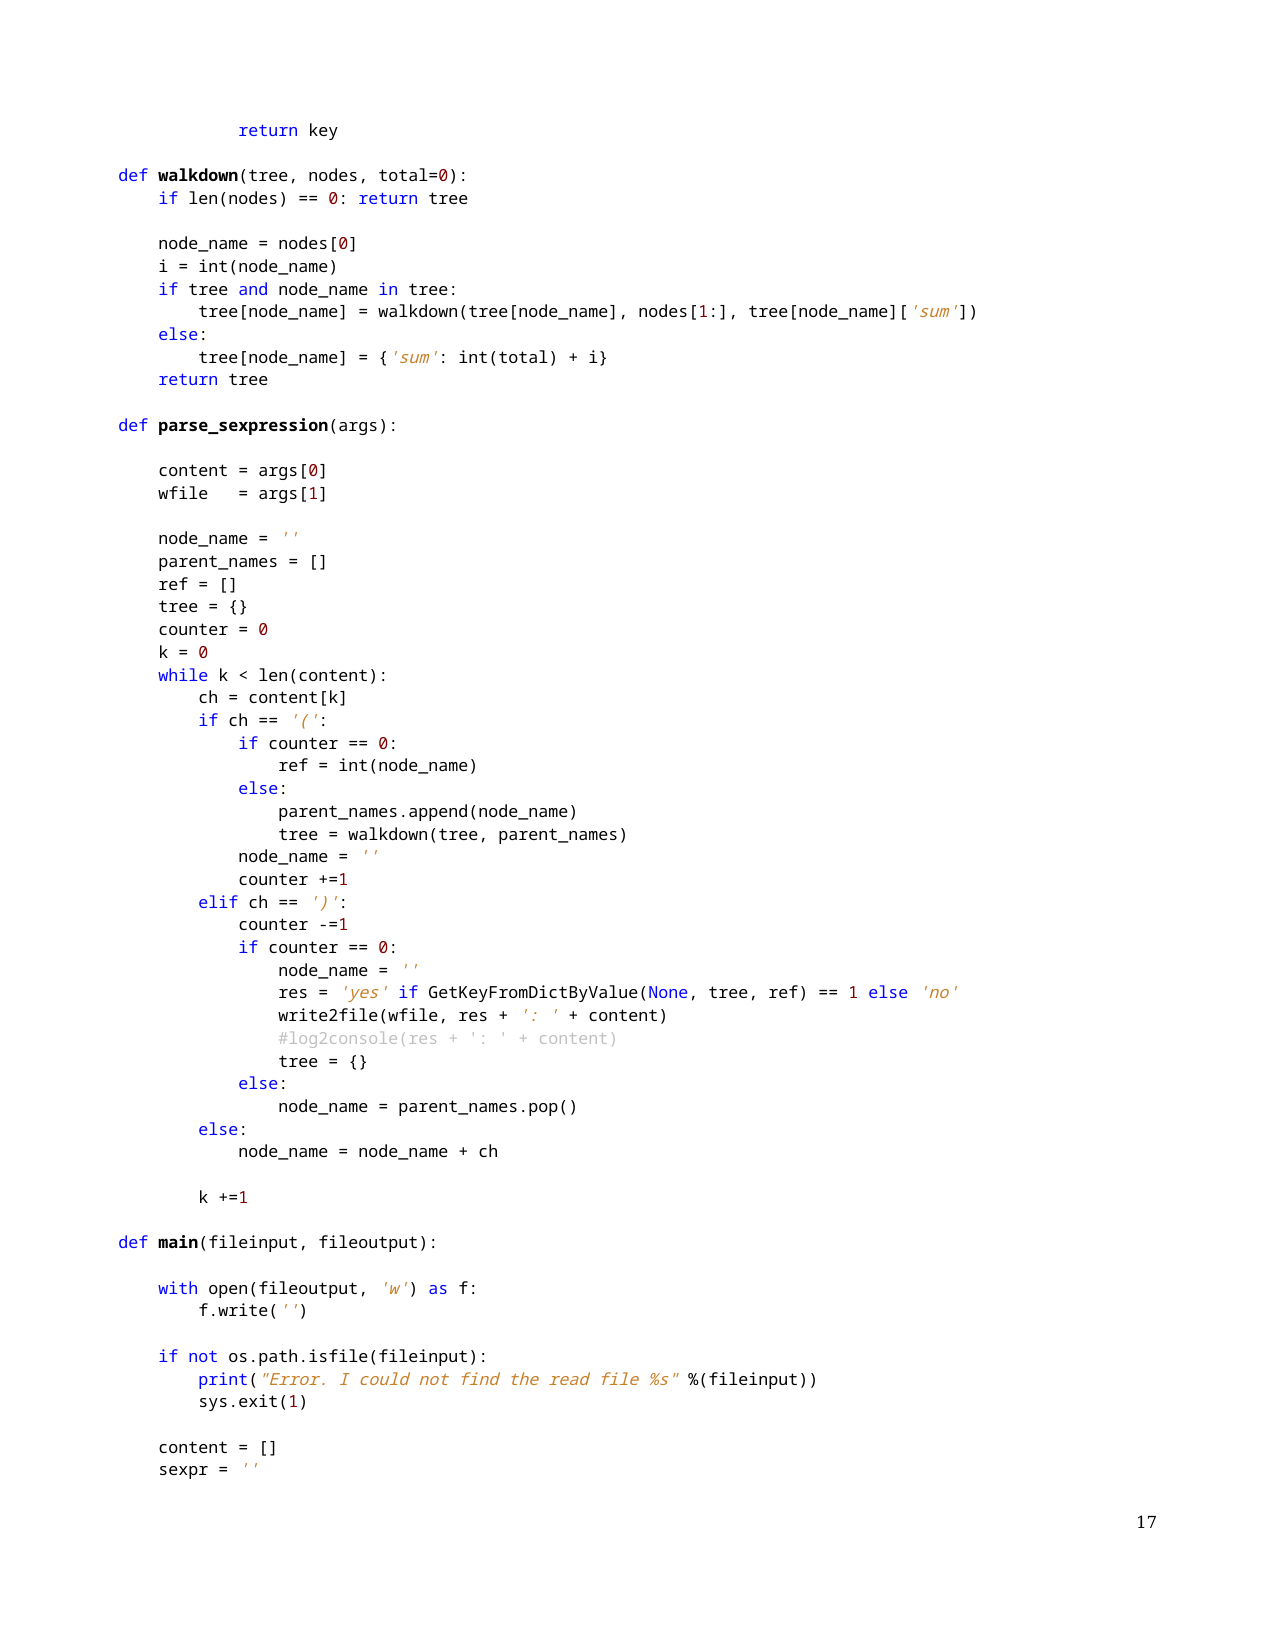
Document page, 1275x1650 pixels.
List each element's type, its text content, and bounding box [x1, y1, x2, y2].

text counter -=1 [118, 913, 1157, 936]
text node_name = nodes[0] [118, 232, 1157, 254]
text ref = int(node_name) [118, 754, 1157, 777]
text if tree and node_name in tree: [118, 277, 1157, 300]
text return tree [118, 368, 1157, 391]
text def walkdown(tree, nodes, total=0): [118, 163, 1157, 186]
text parent_names = [] [118, 549, 1157, 572]
text node_name = parent_names.pop() [118, 1094, 1157, 1117]
text counter +=1 [118, 867, 1157, 890]
text k +=1 [118, 1185, 1157, 1208]
text parent_names.append(node_name) [118, 799, 1157, 822]
text elif ch == ')': [118, 890, 1157, 913]
text else: [118, 1072, 1157, 1094]
text k = 0 [118, 640, 1157, 663]
text counter = 0 [118, 618, 1157, 640]
text write2file(wfile, res + ': ' + content) [118, 1004, 1157, 1026]
text #log2console(res + ': ' + content) [118, 1026, 1157, 1049]
text tree[node_name] = {'sum': int(total) + i} [118, 345, 1157, 368]
text node_name = '' [118, 958, 1157, 981]
text else: [118, 322, 1157, 345]
text content = [] [118, 1435, 1157, 1458]
text sexpr = '' [118, 1458, 1157, 1481]
text else: [118, 1117, 1157, 1140]
text tree = walkdown(tree, parent_names) [118, 822, 1157, 845]
text with open(fileoutput, 'w') as f: [118, 1276, 1157, 1299]
text ref = [] [118, 572, 1157, 595]
text def main(fileinput, fileoutput): [118, 1231, 1157, 1253]
text if ch == '(': [118, 708, 1157, 731]
text node_name = node_name + ch [118, 1140, 1157, 1163]
text content = args[0] [118, 459, 1157, 481]
text wfile = args[1] [118, 481, 1157, 504]
text sys.exit(1) [118, 1390, 1157, 1412]
text if counter == 0: [118, 936, 1157, 958]
text f.write('') [118, 1299, 1157, 1322]
text else: [118, 777, 1157, 799]
text return key [118, 118, 1157, 141]
text def parse_sexpression(args): [118, 413, 1157, 436]
text tree = {} [118, 595, 1157, 618]
text if counter == 0: [118, 731, 1157, 754]
text if not os.path.isfile(fileinput): [118, 1344, 1157, 1367]
text ch = content[k] [118, 686, 1157, 708]
text res = 'yes' if GetKeyFromDictByValue(None, tree, ref) == 1 else 'no' [118, 981, 1157, 1004]
text print("Error. I could not find the read file %s" %(fileinput)) [118, 1367, 1157, 1390]
text if len(nodes) == 0: return tree [118, 186, 1157, 209]
text while k < len(content): [118, 663, 1157, 686]
text tree[node_name] = walkdown(tree[node_name], nodes[1:], tree[node_name]['sum']) [118, 300, 1157, 322]
text node_name = '' [118, 845, 1157, 867]
text i = int(node_name) [118, 254, 1157, 277]
text node_name = '' [118, 527, 1157, 549]
text tree = {} [118, 1049, 1157, 1072]
